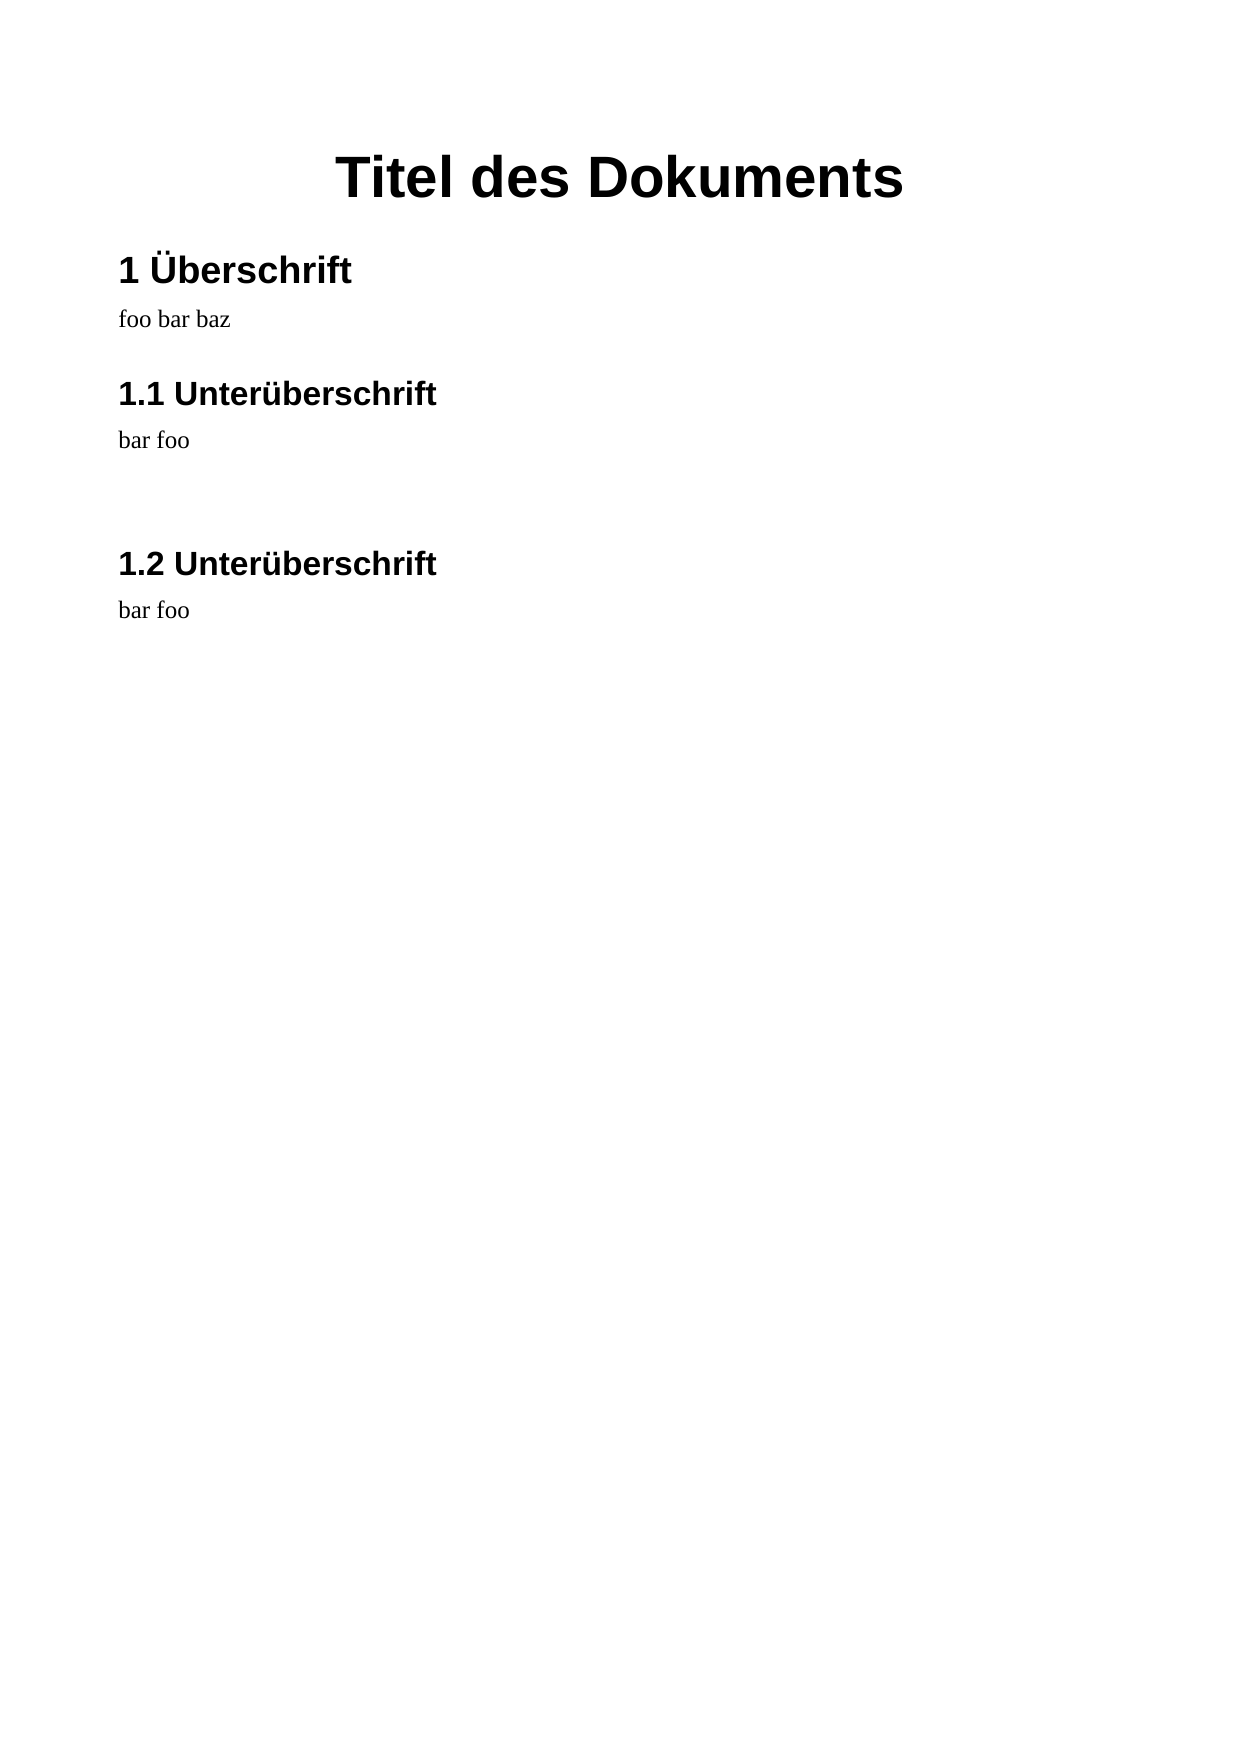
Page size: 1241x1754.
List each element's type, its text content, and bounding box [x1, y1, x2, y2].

text foo bar baz [118, 304, 1122, 333]
text bar foo [118, 595, 1122, 624]
title Titel des Dokuments [118, 143, 1122, 210]
subtitle 1.1 Unterüberschrift [118, 374, 1122, 412]
text bar foo [118, 425, 1122, 454]
subtitle 1.2 Unterüberschrift [118, 544, 1122, 582]
subtitle 1 Überschrift [118, 248, 1122, 291]
